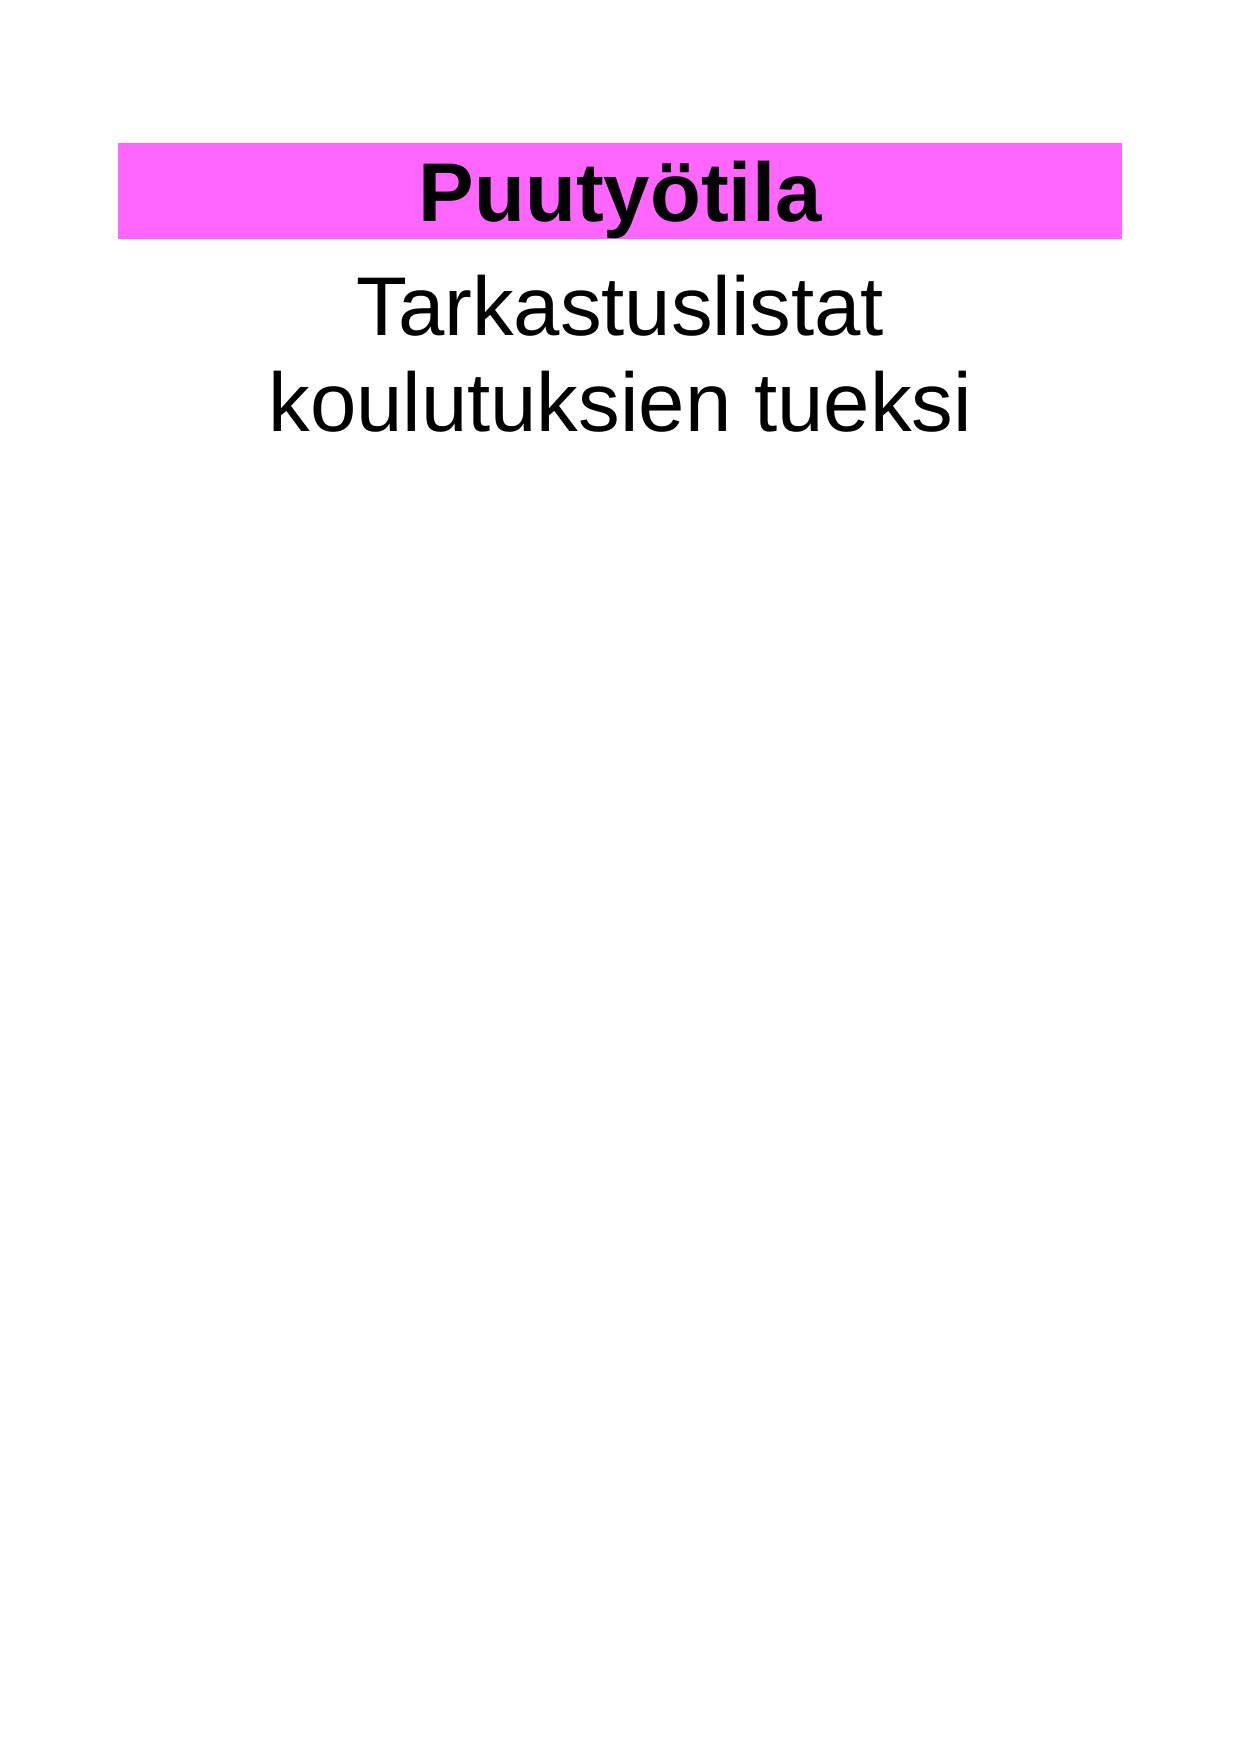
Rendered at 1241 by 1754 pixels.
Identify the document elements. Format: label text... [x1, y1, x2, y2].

subtitle Tarkastuslistat koulutuksien tueksi [118, 258, 1122, 449]
title Puutyötila [118, 143, 1122, 239]
